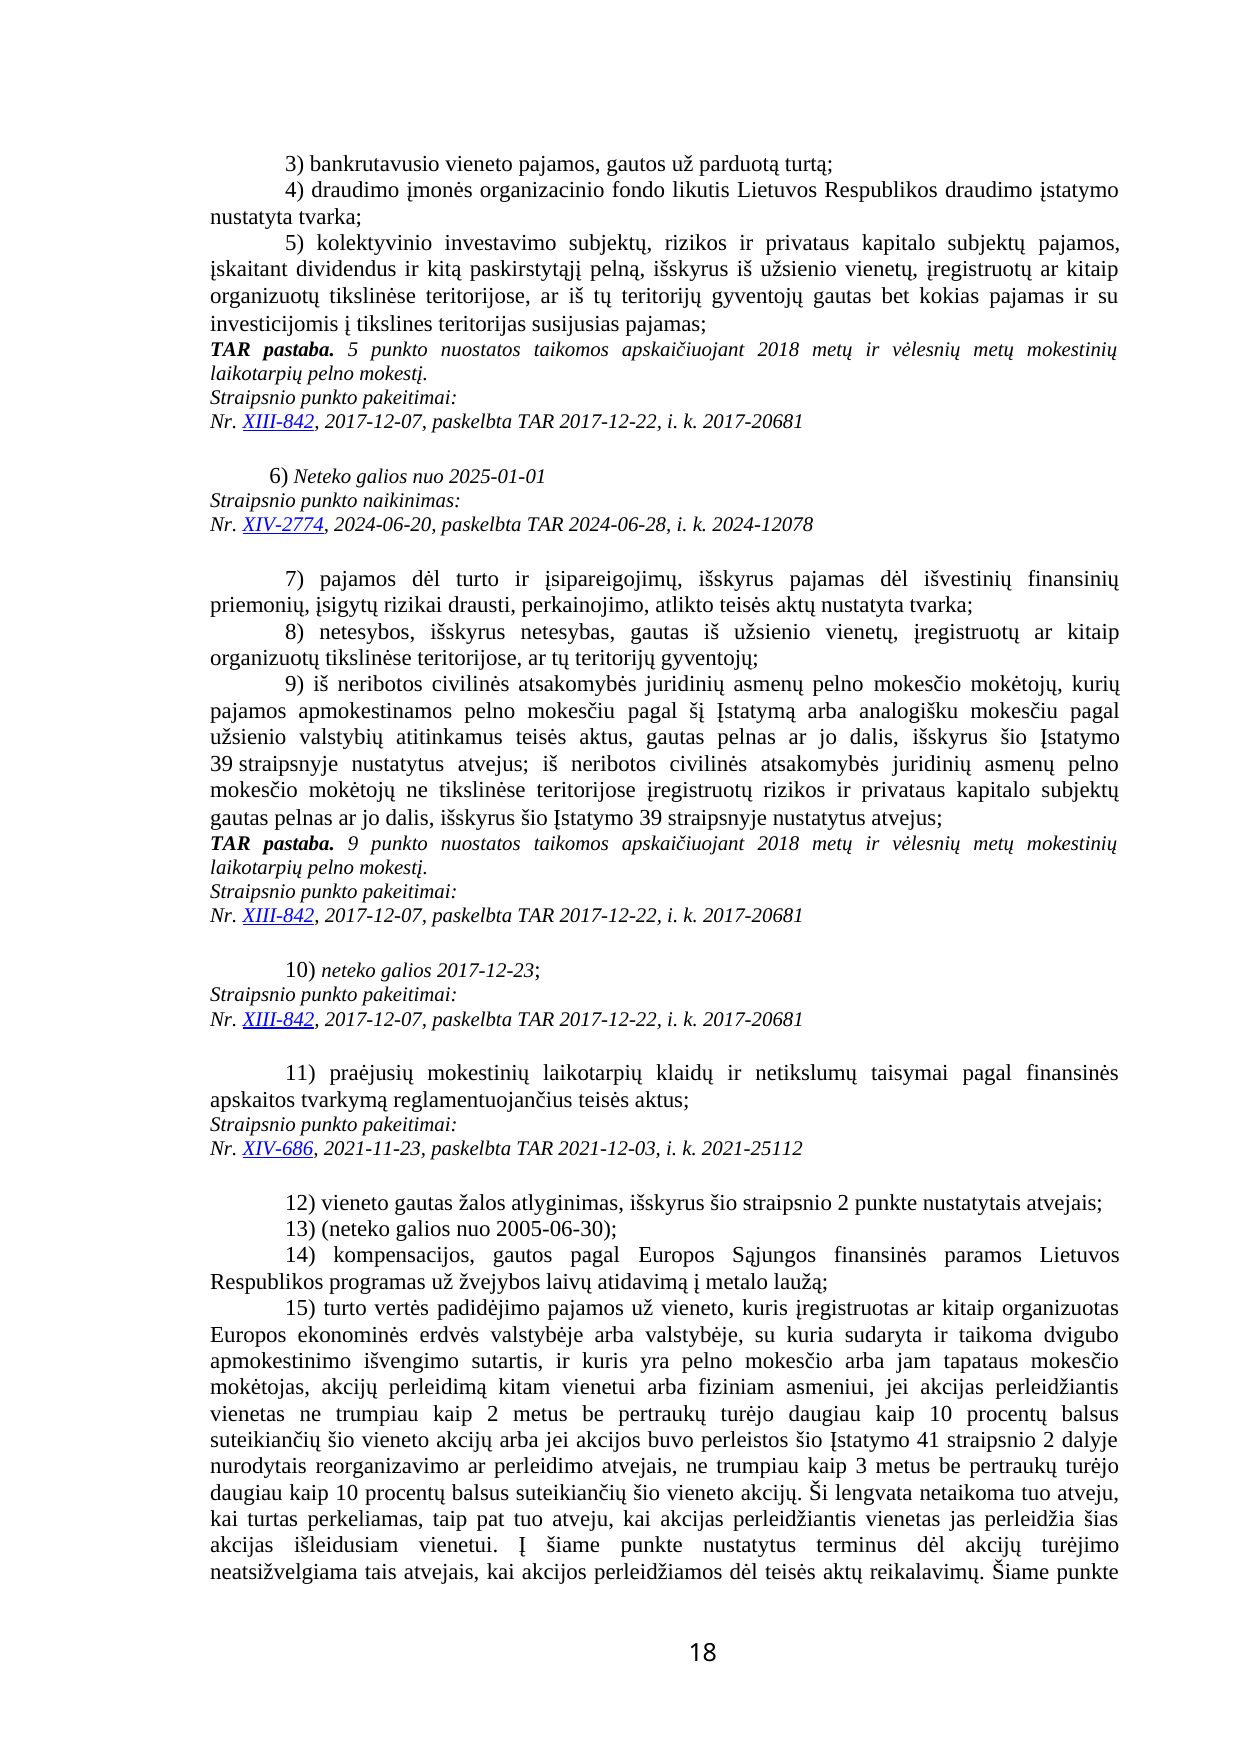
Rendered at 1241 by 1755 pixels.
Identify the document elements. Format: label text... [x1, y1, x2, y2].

text Straipsnio punkto naikinimas: [210, 488, 1120, 512]
text 15) turto vertės padidėjimo pajamos už vieneto, kuris įregistruotas ar kitaip organizuotas Europos ekonominės erdvės valstybėje arba valstybėje, su kuria sudaryta ir taikoma dvigubo apmokestinimo išvengimo sutartis, ir kuris yra pelno mokesčio arba jam tapataus mokesčio mokėtojas, akcijų perleidimą kitam vienetui arba fiziniam asmeniui, jei akcijas perleidžiantis vienetas ne trumpiau kaip 2 metus be pertraukų turėjo daugiau kaip 10 procentų balsus suteikiančių šio vieneto akcijų arba jei akcijos buvo perleistos šio Įstatymo 41 straipsnio 2 dalyje nurodytais reorganizavimo ar perleidimo atvejais, ne trumpiau kaip 3 metus be pertraukų turėjo daugiau kaip 10 procentų balsus suteikiančių šio vieneto akcijų. Ši lengvata netaikoma tuo atveju, kai turtas perkeliamas, taip pat tuo atveju, kai akcijas perleidžiantis vienetas jas perleidžia šias akcijas išleidusiam vienetui. Į šiame punkte nustatytus terminus dėl akcijų turėjimo neatsižvelgiama tais atvejais, kai akcijos perleidžiamos dėl teisės aktų reikalavimų. Šiame punkte [210, 1294, 1120, 1584]
text 5) kolektyvinio investavimo subjektų, rizikos ir privataus kapitalo subjektų pajamos, įskaitant dividendus ir kitą paskirstytąjį pelną, išskyrus iš užsienio vienetų, įregistruotų ar kitaip organizuotų tikslinėse teritorijose, ar iš tų teritorijų gyventojų gautas bet kokias pajamas ir su investicijomis į tikslines teritorijas susijusias pajamas; [210, 229, 1120, 337]
text 7) pajamos dėl turto ir įsipareigojimų, išskyrus pajamas dėl išvestinių finansinių priemonių, įsigytų rizikai drausti, perkainojimo, atlikto teisės aktų nustatyta tvarka; [210, 565, 1120, 618]
text TAR pastaba. 5 punkto nuostatos taikomos apskaičiuojant 2018 metų ir vėlesnių metų mokestinių laikotarpių pelno mokestį. [210, 337, 1120, 385]
text Straipsnio punkto pakeitimai: [210, 982, 1120, 1006]
text Straipsnio punkto pakeitimai: [210, 1112, 1120, 1136]
text 9) iš neribotos civilinės atsakomybės juridinių asmenų pelno mokesčio mokėtojų, kurių pajamos apmokestinamos pelno mokesčiu pagal šį Įstatymą arba analogišku mokesčiu pagal užsienio valstybių atitinkamus teisės aktus, gautas pelnas ar jo dalis, išskyrus šio Įstatymo 39 straipsnyje nustatytus atvejus; iš neribotos civilinės atsakomybės juridinių asmenų pelno mokesčio mokėtojų ne tikslinėse teritorijose įregistruotų rizikos ir privataus kapitalo subjektų gautas pelnas ar jo dalis, išskyrus šio Įstatymo 39 straipsnyje nustatytus atvejus; [210, 671, 1120, 831]
text 4) draudimo įmonės organizacinio fondo likutis Lietuvos Respublikos draudimo įstatymo nustatyta tvarka; [210, 176, 1120, 229]
text 10) neteko galios 2017-12-23; [210, 956, 1120, 982]
text Straipsnio punkto pakeitimai: [210, 879, 1120, 903]
text 6) Neteko galios nuo 2025-01-01 [210, 462, 1120, 488]
text Nr. XIII-842, 2017-12-07, paskelbta TAR 2017-12-22, i. k. 2017-20681 [210, 409, 1120, 433]
text 14) kompensacijos, gautos pagal Europos Sąjungos finansinės paramos Lietuvos Respublikos programas už žvejybos laivų atidavimą į metalo laužą; [210, 1242, 1120, 1294]
text 11) praėjusių mokestinių laikotarpių klaidų ir netikslumų taisymai pagal finansinės apskaitos tvarkymą reglamentuojančius teisės aktus; [210, 1059, 1120, 1112]
text Nr. XIV-2774, 2024-06-20, paskelbta TAR 2024-06-28, i. k. 2024-12078 [210, 512, 1120, 536]
text Nr. XIII-842, 2017-12-07, paskelbta TAR 2017-12-22, i. k. 2017-20681 [210, 1006, 1120, 1031]
text 13) (neteko galios nuo 2005-06-30); [210, 1215, 1120, 1242]
text Nr. XIV-686, 2021-11-23, paskelbta TAR 2021-12-03, i. k. 2021-25112 [210, 1136, 1120, 1160]
text 12) vieneto gautas žalos atlyginimas, išskyrus šio straipsnio 2 punkte nustatytais atvejais; [210, 1189, 1120, 1215]
text Nr. XIII-842, 2017-12-07, paskelbta TAR 2017-12-22, i. k. 2017-20681 [210, 903, 1120, 927]
text TAR pastaba. 9 punkto nuostatos taikomos apskaičiuojant 2018 metų ir vėlesnių metų mokestinių laikotarpių pelno mokestį. [210, 831, 1120, 879]
text 3) bankrutavusio vieneto pajamos, gautos už parduotą turtą; [210, 150, 1120, 176]
text 8) netesybos, išskyrus netesybas, gautas iš užsienio vienetų, įregistruotų ar kitaip organizuotų tikslinėse teritorijose, ar tų teritorijų gyventojų; [210, 618, 1120, 671]
text Straipsnio punkto pakeitimai: [210, 385, 1120, 409]
